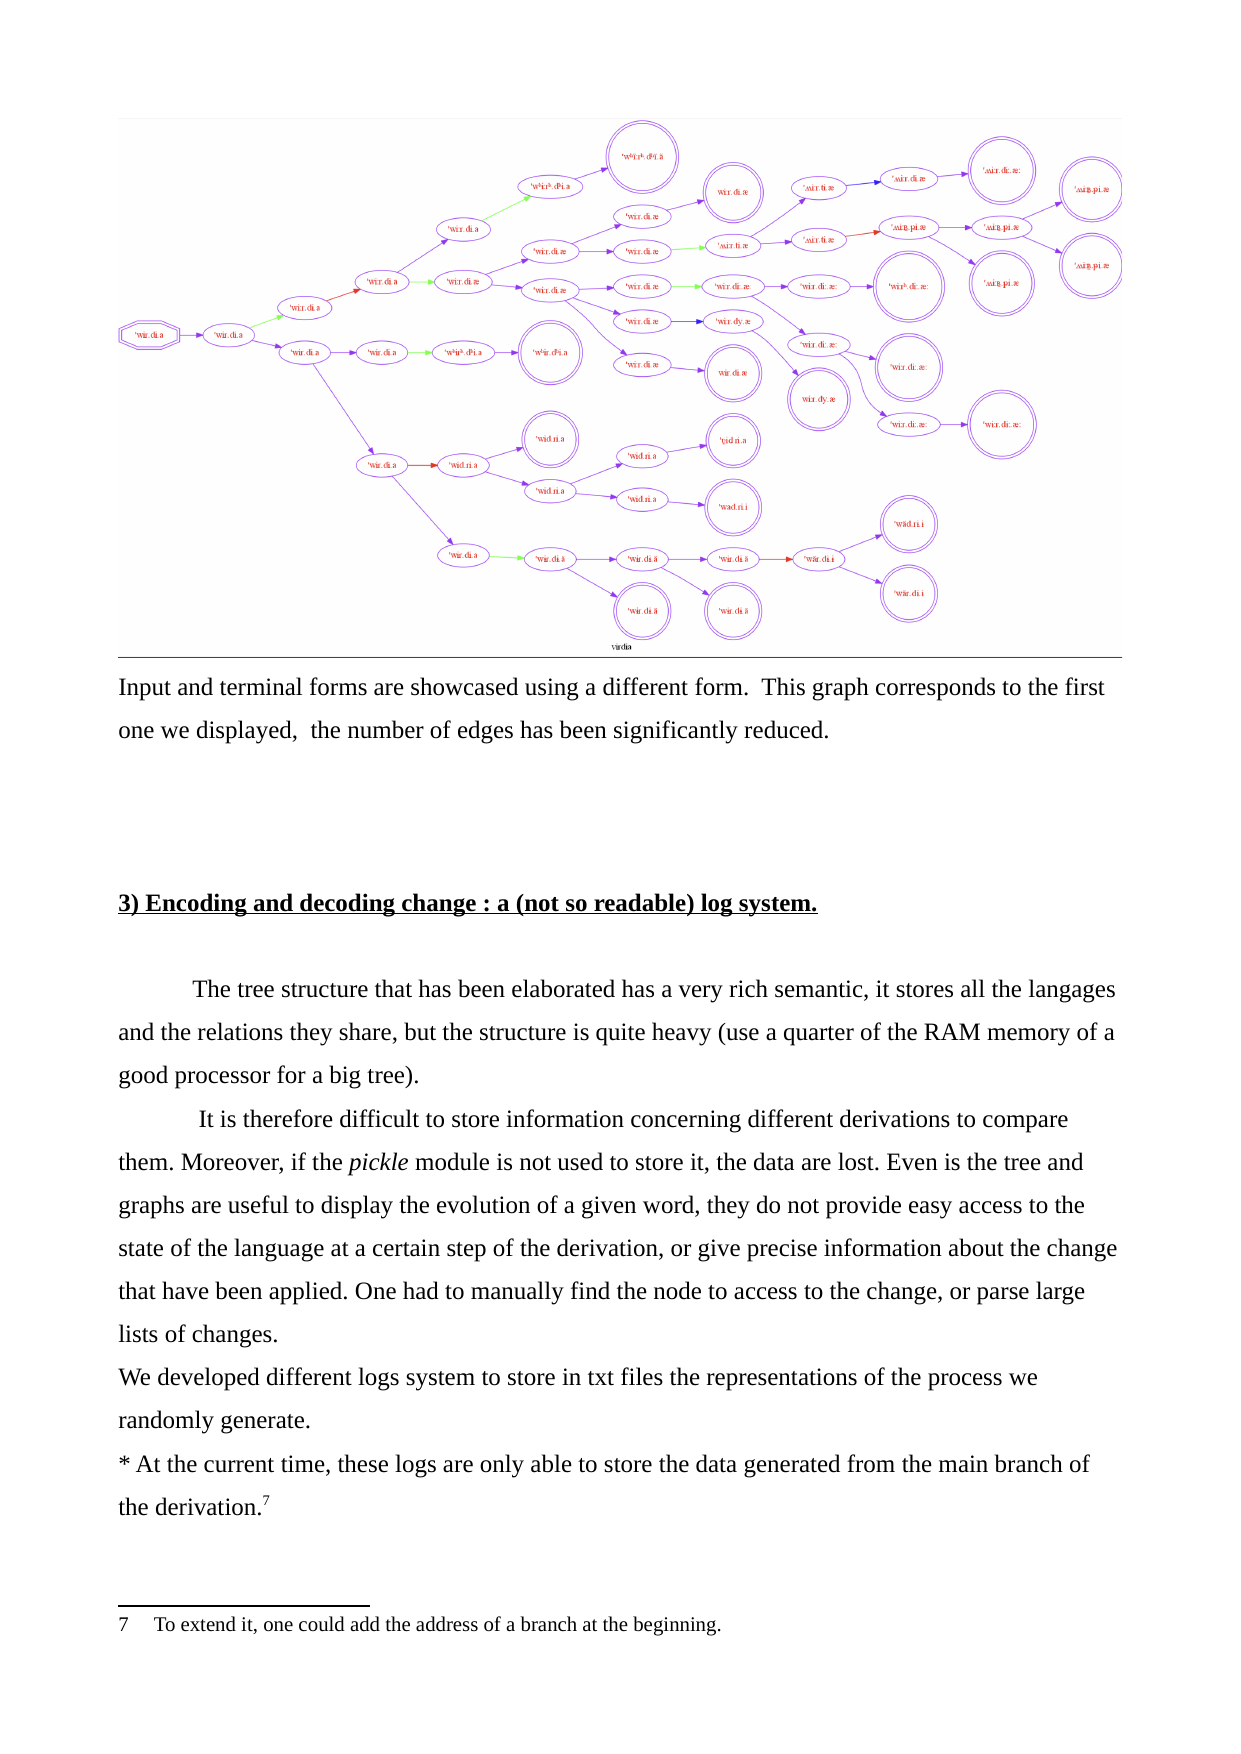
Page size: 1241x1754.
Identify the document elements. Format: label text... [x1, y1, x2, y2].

text To extend it, one could add the address of a branch at the beginning. [118, 1612, 1122, 1636]
text Input and terminal forms are showcased using a different form. This graph corresponds to the first one we displayed, the number of edges has been significantly reduced. [118, 658, 1122, 744]
text * At the current time, these logs are only able to store the data generated from the main branch of the derivation. [118, 1449, 1122, 1521]
text 3) Encoding and decoding change : a (not so readable) log system. [118, 888, 1122, 917]
text We developed different logs system to store in txt files the representations of the process we randomly generate. [118, 1362, 1122, 1434]
text The tree structure that has been elaborated has a very rich semantic, it stores all the langages and the relations they share, but the structure is quite heavy (use a quarter of the RAM memory of a good processor for a big tree). [118, 974, 1122, 1089]
picture [118, 118, 1123, 658]
text It is therefore difficult to store information concerning different derivations to compare them. Moreover, if the pickle module is not used to store it, the data are lost. Even is the tree and graphs are useful to display the evolution of a given word, they do not provide easy access to the state of the language at a certain step of the derivation, or give precise information about the change that have been applied. One had to manually find the node to access to the change, or parse large lists of changes. [118, 1104, 1122, 1348]
